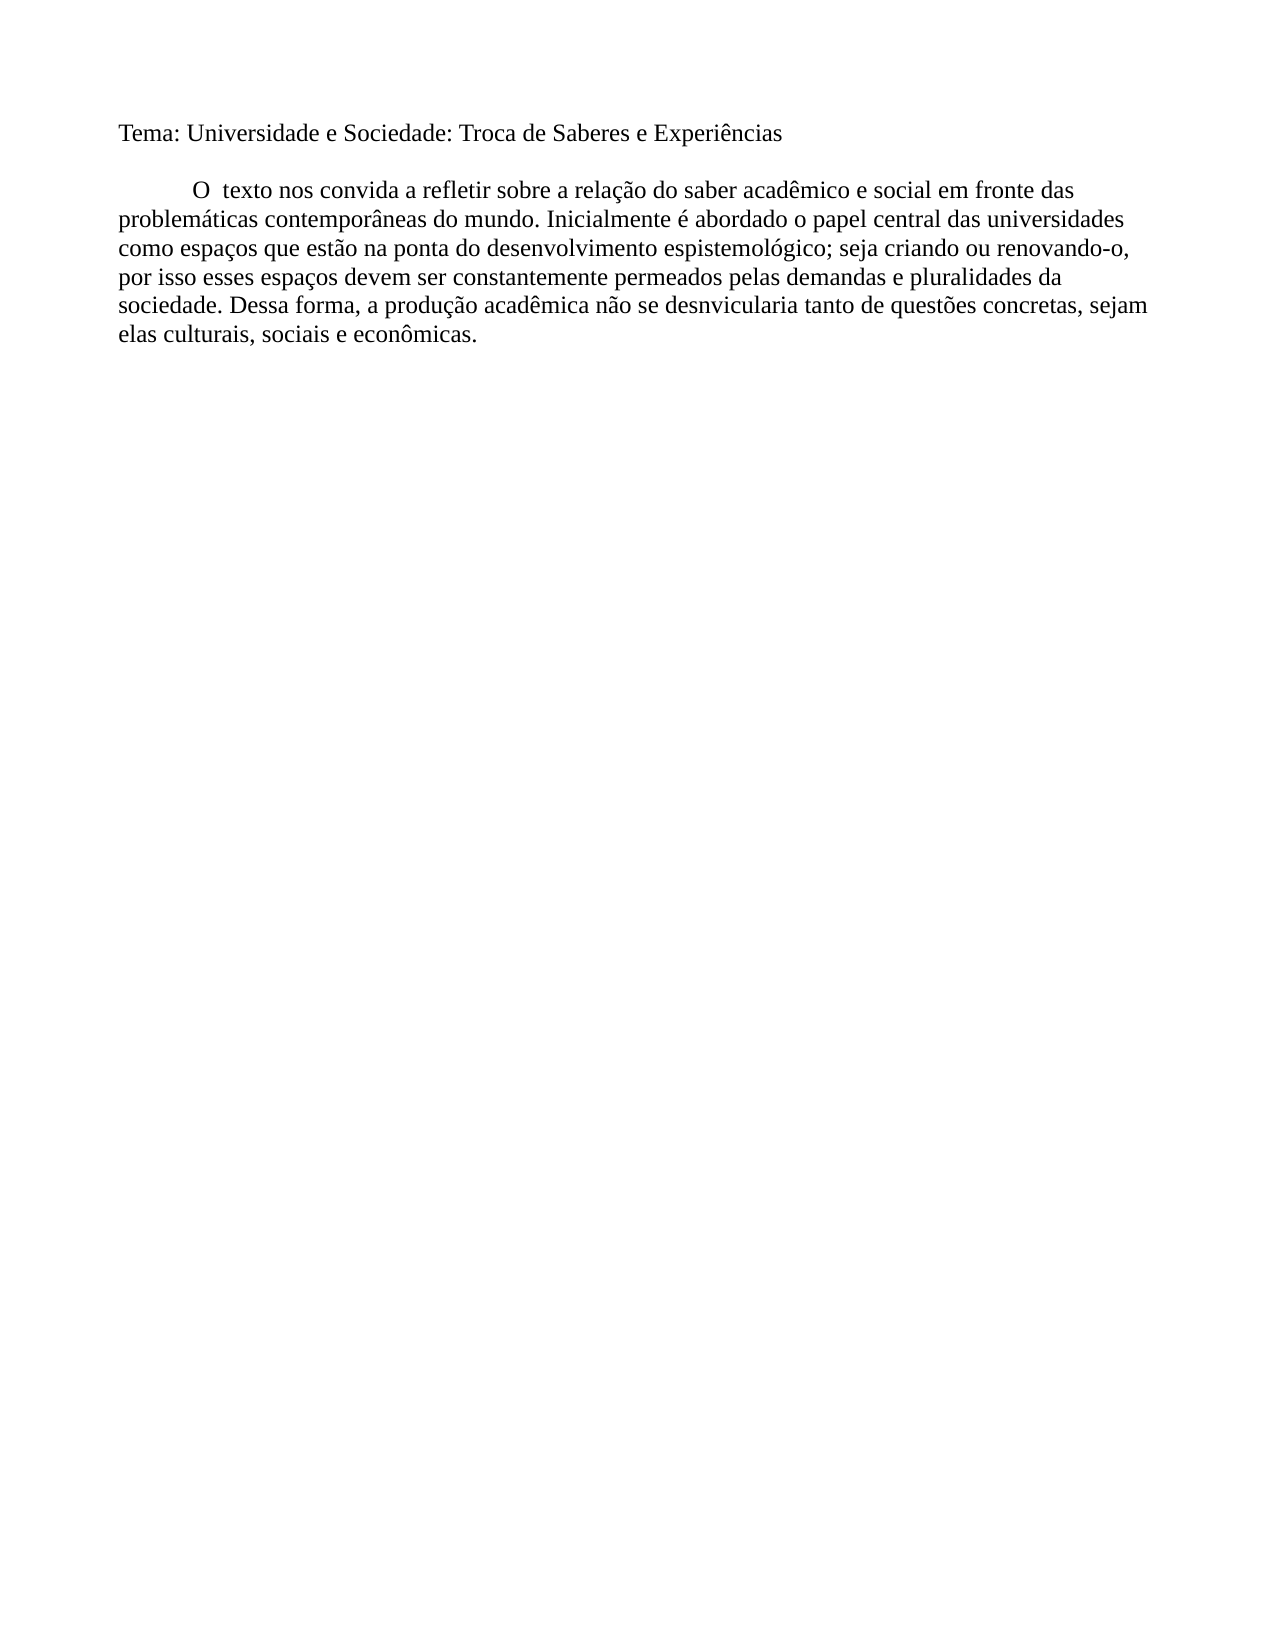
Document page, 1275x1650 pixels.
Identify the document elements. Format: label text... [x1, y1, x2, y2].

text O texto nos convida a refletir sobre a relação do saber acadêmico e social em fronte das problemáticas contemporâneas do mundo. Inicialmente é abordado o papel central das universidades como espaços que estão na ponta do desenvolvimento espistemológico; seja criando ou renovando-o, por isso esses espaços devem ser constantemente permeados pelas demandas e pluralidades da sociedade. Dessa forma, a produção acadêmica não se desnvicularia tanto de questões concretas, sejam elas culturais, sociais e econômicas. [118, 176, 1157, 348]
text Tema: Universidade e Sociedade: Troca de Saberes e Experiências [118, 118, 1157, 147]
